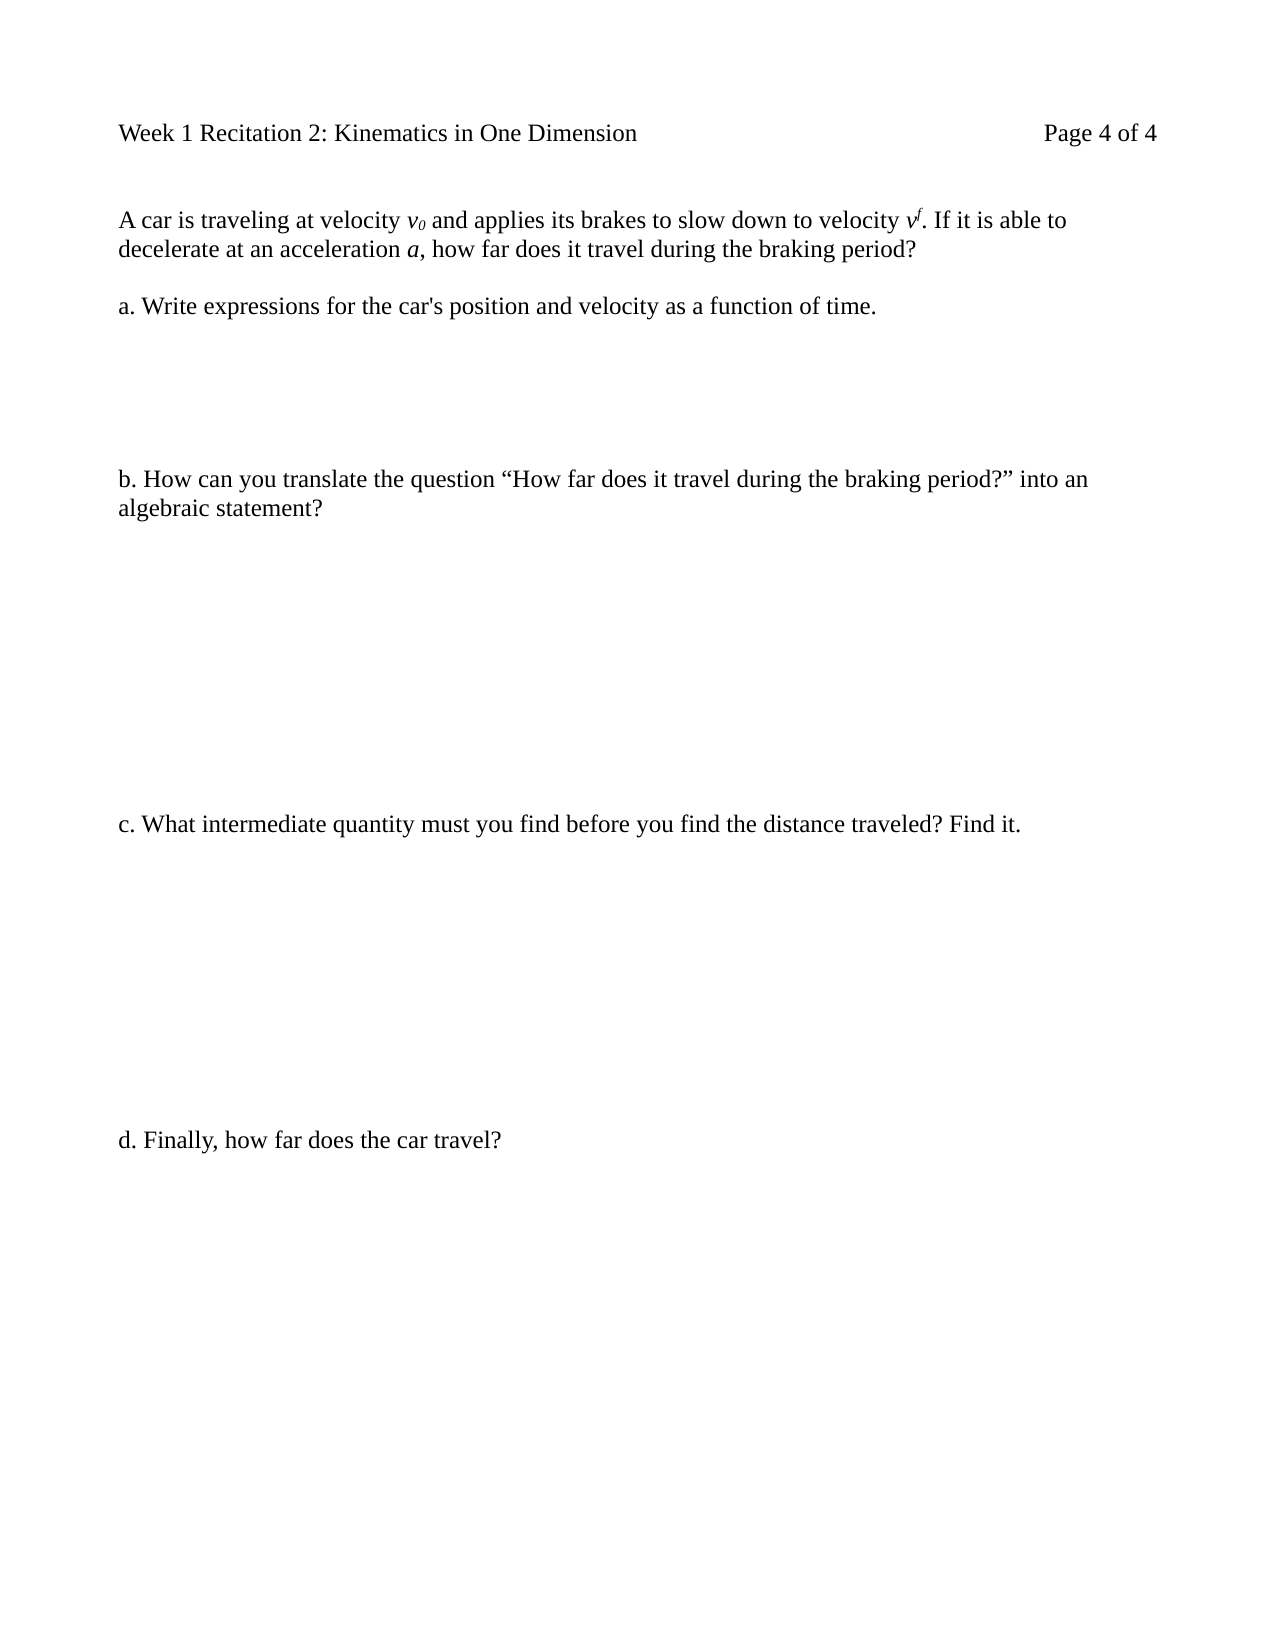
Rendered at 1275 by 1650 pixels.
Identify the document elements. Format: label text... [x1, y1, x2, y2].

text a. Write expressions for the car's position and velocity as a function of time. [118, 291, 1157, 320]
text d. Finally, how far does the car travel? [118, 1125, 1157, 1154]
text b. How can you translate the question “How far does it travel during the braking period?” into an algebraic statement? [118, 464, 1157, 521]
text A car is traveling at velocity v0 and applies its brakes to slow down to velocity vf. If it is able to decelerate at an acceleration a, how far does it travel during the braking period? [118, 205, 1157, 263]
text c. What intermediate quantity must you find before you find the distance traveled? Find it. [118, 809, 1157, 838]
